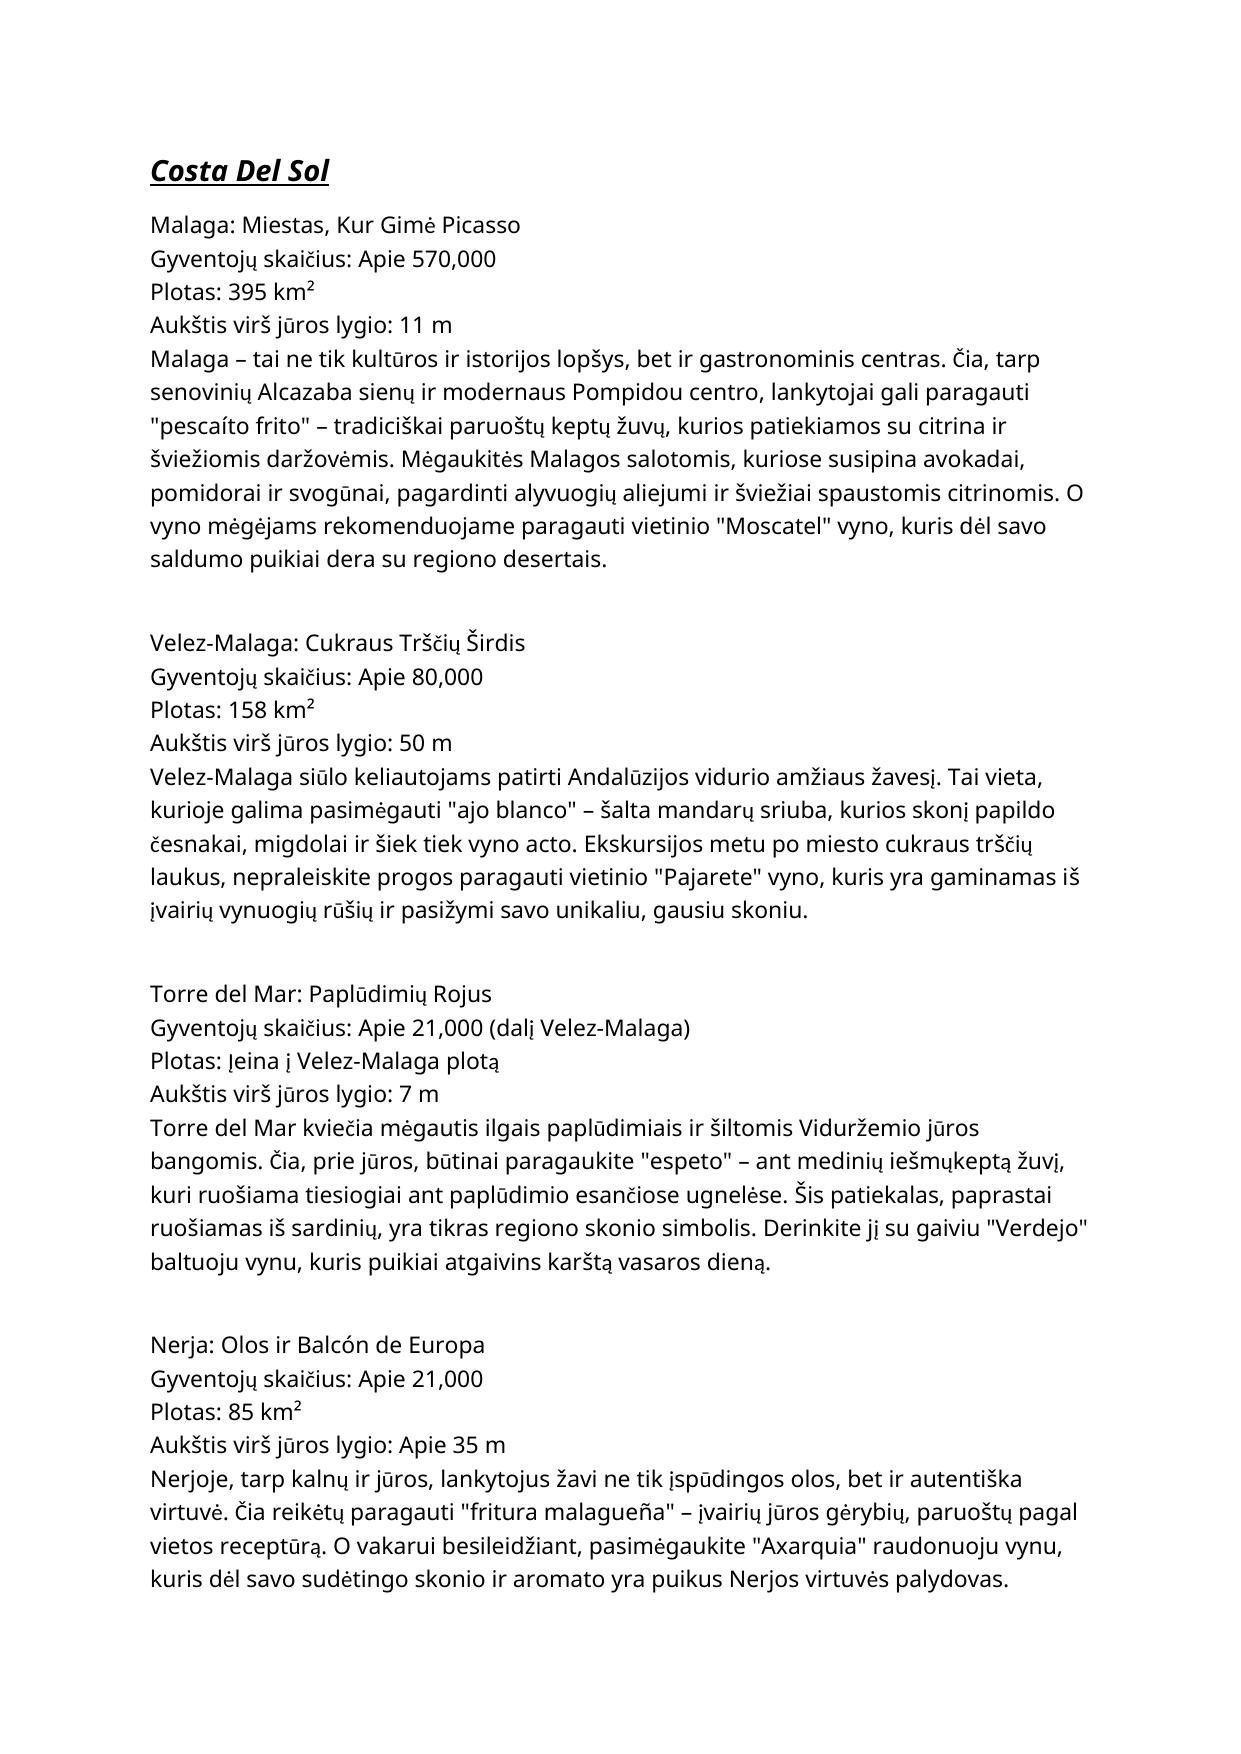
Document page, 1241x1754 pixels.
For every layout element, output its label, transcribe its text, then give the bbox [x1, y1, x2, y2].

text Aukštis virš jūros lygio: 50 m [150, 727, 1090, 758]
text Aukštis virš jūros lygio: 7 m [150, 1078, 1090, 1109]
text Velez-Malaga: Cukraus Trščių Širdis [150, 627, 1090, 658]
text Malaga: Miestas, Kur Gimė Picasso [150, 209, 1090, 240]
text Plotas: 158 km² [150, 694, 1090, 725]
text Malaga – tai ne tik kultūros ir istorijos lopšys, bet ir gastronominis centras. Čia, tarp senovinių Alcazaba sienų ir modernaus Pompidou centro, lankytojai gali paragauti "pescaíto frito" – tradiciškai paruoštų keptų žuvų, kurios patiekiamos su citrina ir šviežiomis daržovėmis. Mėgaukitės Malagos salotomis, kuriose susipina avokadai, pomidorai ir svogūnai, pagardinti alyvuogių aliejumi ir šviežiai spaustomis citrinomis. O vyno mėgėjams rekomenduojame paragauti vietinio "Moscatel" vyno, kuris dėl savo saldumo puikiai dera su regiono desertais. [150, 343, 1090, 575]
text Gyventojų skaičius: Apie 21,000 (dalį Velez-Malaga) [150, 1011, 1090, 1043]
text Torre del Mar: Paplūdimių Rojus [150, 978, 1090, 1009]
text Gyventojų skaičius: Apie 21,000 [150, 1362, 1090, 1394]
text Nerja: Olos ir Balcón de Europa [150, 1329, 1090, 1360]
text Aukštis virš jūros lygio: Apie 35 m [150, 1429, 1090, 1461]
text Gyventojų skaičius: Apie 570,000 [150, 242, 1090, 274]
text Plotas: 85 km² [150, 1396, 1090, 1427]
text Costa Del Sol [150, 150, 1090, 190]
text Torre del Mar kviečia mėgautis ilgais paplūdimiais ir šiltomis Viduržemio jūros bangomis. Čia, prie jūros, būtinai paragaukite "espeto" – ant medinių iešmųkeptą žuvį, kuri ruošiama tiesiogiai ant paplūdimio esančiose ugnelėse. Šis patiekalas, paprastai ruošiamas iš sardinių, yra tikras regiono skonio simbolis. Derinkite jį su gaiviu "Verdejo" baltuoju vynu, kuris puikiai atgaivins karštą vasaros dieną. [150, 1112, 1090, 1277]
text Plotas: Įeina į Velez-Malaga plotą [150, 1045, 1090, 1076]
text Aukštis virš jūros lygio: 11 m [150, 309, 1090, 341]
text Nerjoje, tarp kalnų ir jūros, lankytojus žavi ne tik įspūdingos olos, bet ir autentiška virtuvė. Čia reikėtų paragauti "fritura malagueña" – įvairių jūros gėrybių, paruoštų pagal vietos receptūrą. O vakarui besileidžiant, pasimėgaukite "Axarquia" raudonuoju vynu, kuris dėl savo sudėtingo skonio ir aromato yra puikus Nerjos virtuvės palydovas. [150, 1463, 1090, 1594]
text Velez-Malaga siūlo keliautojams patirti Andalūzijos vidurio amžiaus žavesį. Tai vieta, kurioje galima pasimėgauti "ajo blanco" – šalta mandarų sriuba, kurios skonį papildo česnakai, migdolai ir šiek tiek vyno acto. Ekskursijos metu po miesto cukraus trščių laukus, nepraleiskite progos paragauti vietinio "Pajarete" vyno, kuris yra gaminamas iš įvairių vynuogių rūšių ir pasižymi savo unikaliu, gausiu skoniu. [150, 761, 1090, 926]
text Gyventojų skaičius: Apie 80,000 [150, 660, 1090, 692]
text Plotas: 395 km² [150, 276, 1090, 307]
